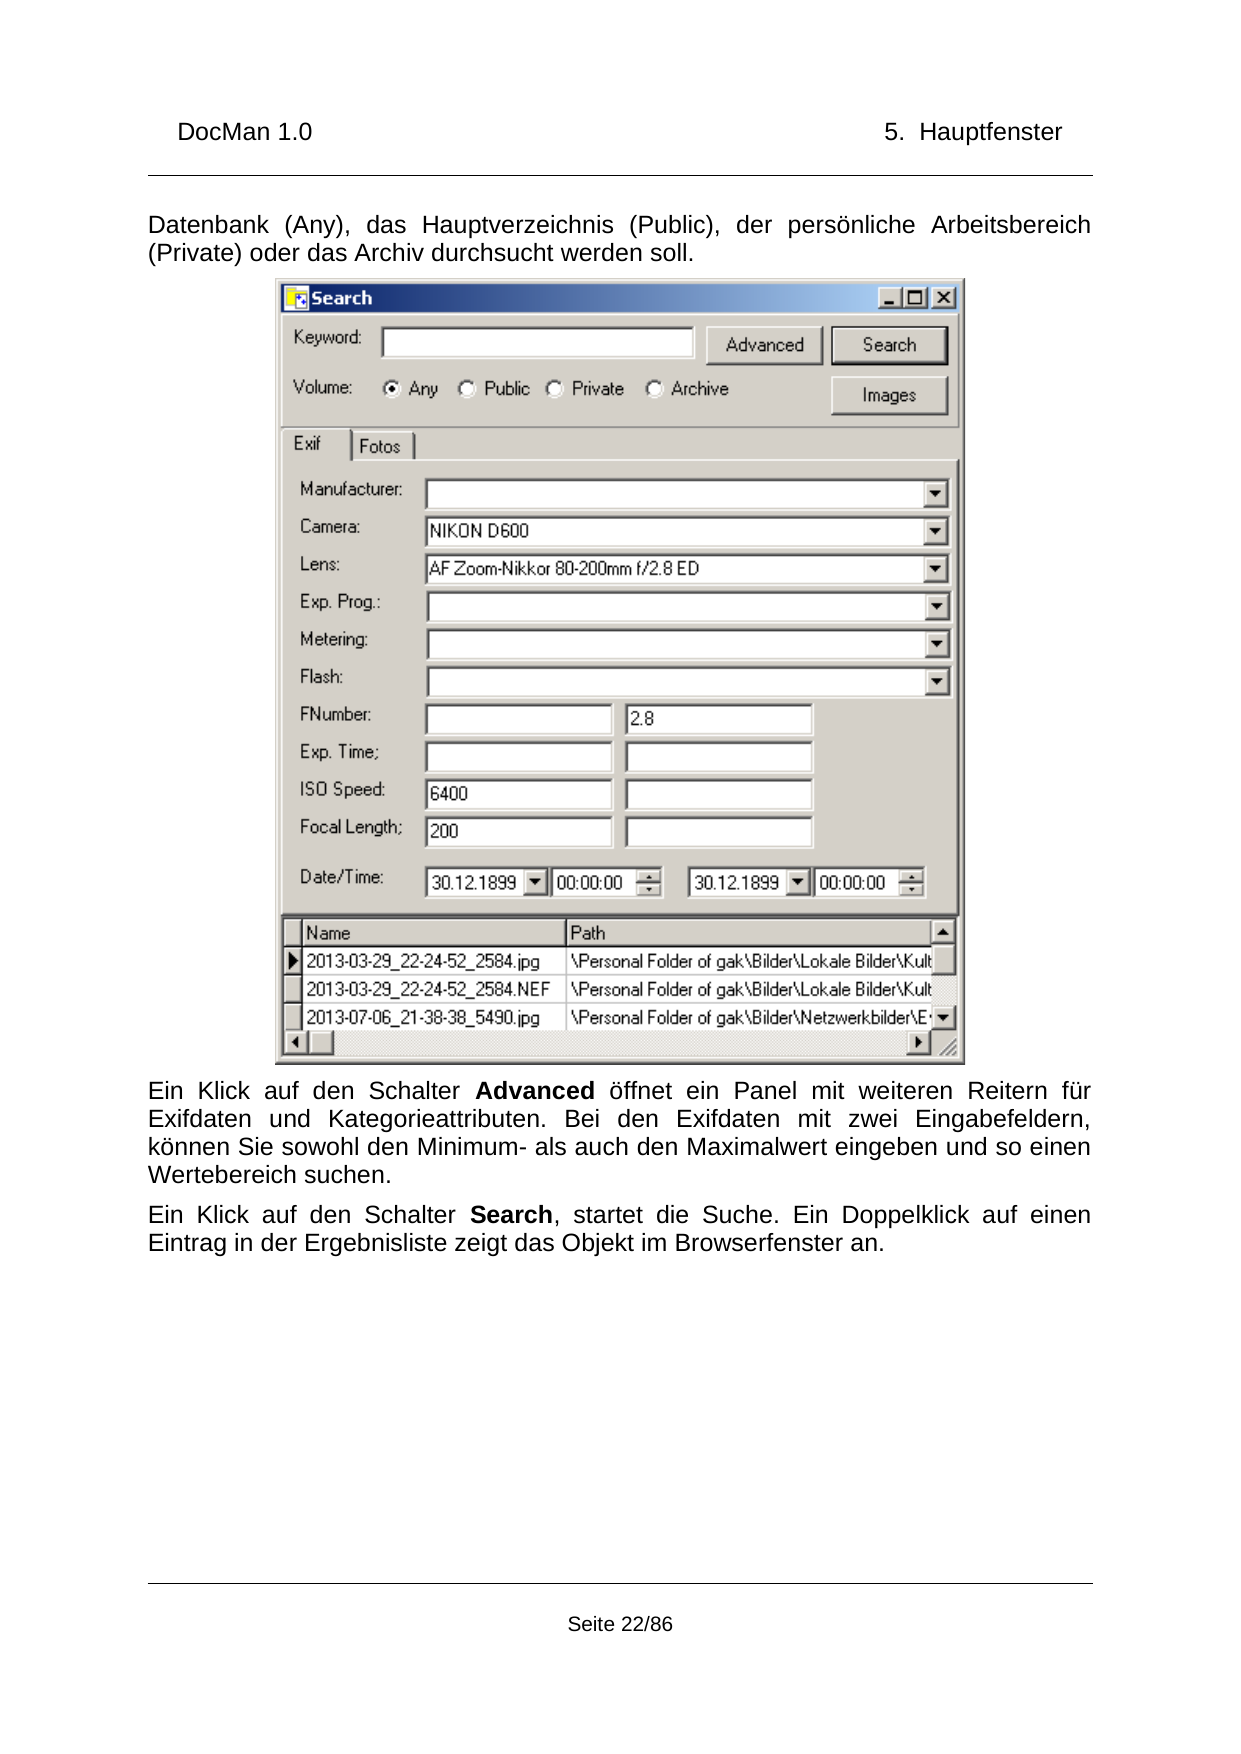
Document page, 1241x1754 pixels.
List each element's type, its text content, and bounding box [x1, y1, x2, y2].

text Ein Klick auf den Schalter Advanced öffnet ein Panel mit weiteren Reitern für Exifdaten und Kategorieattributen. Bei den Exifdaten mit zwei Eingabefeldern, können Sie sowohl den Minimum- als auch den Maximalwert eingeben und so einen Wertebereich suchen. [148, 1077, 1093, 1189]
picture [275, 278, 966, 1065]
text Ein Klick auf den Schalter Search, startet die Suche. Ein Doppelklick auf einen Eintrag in der Ergebnisliste zeigt das Objekt im Browserfenster an. [148, 1201, 1093, 1257]
text Datenbank (Any), das Hauptverzeichnis (Public), der persönliche Arbeitsbereich (Private) oder das Archiv durchsucht werden soll. [148, 211, 1093, 267]
